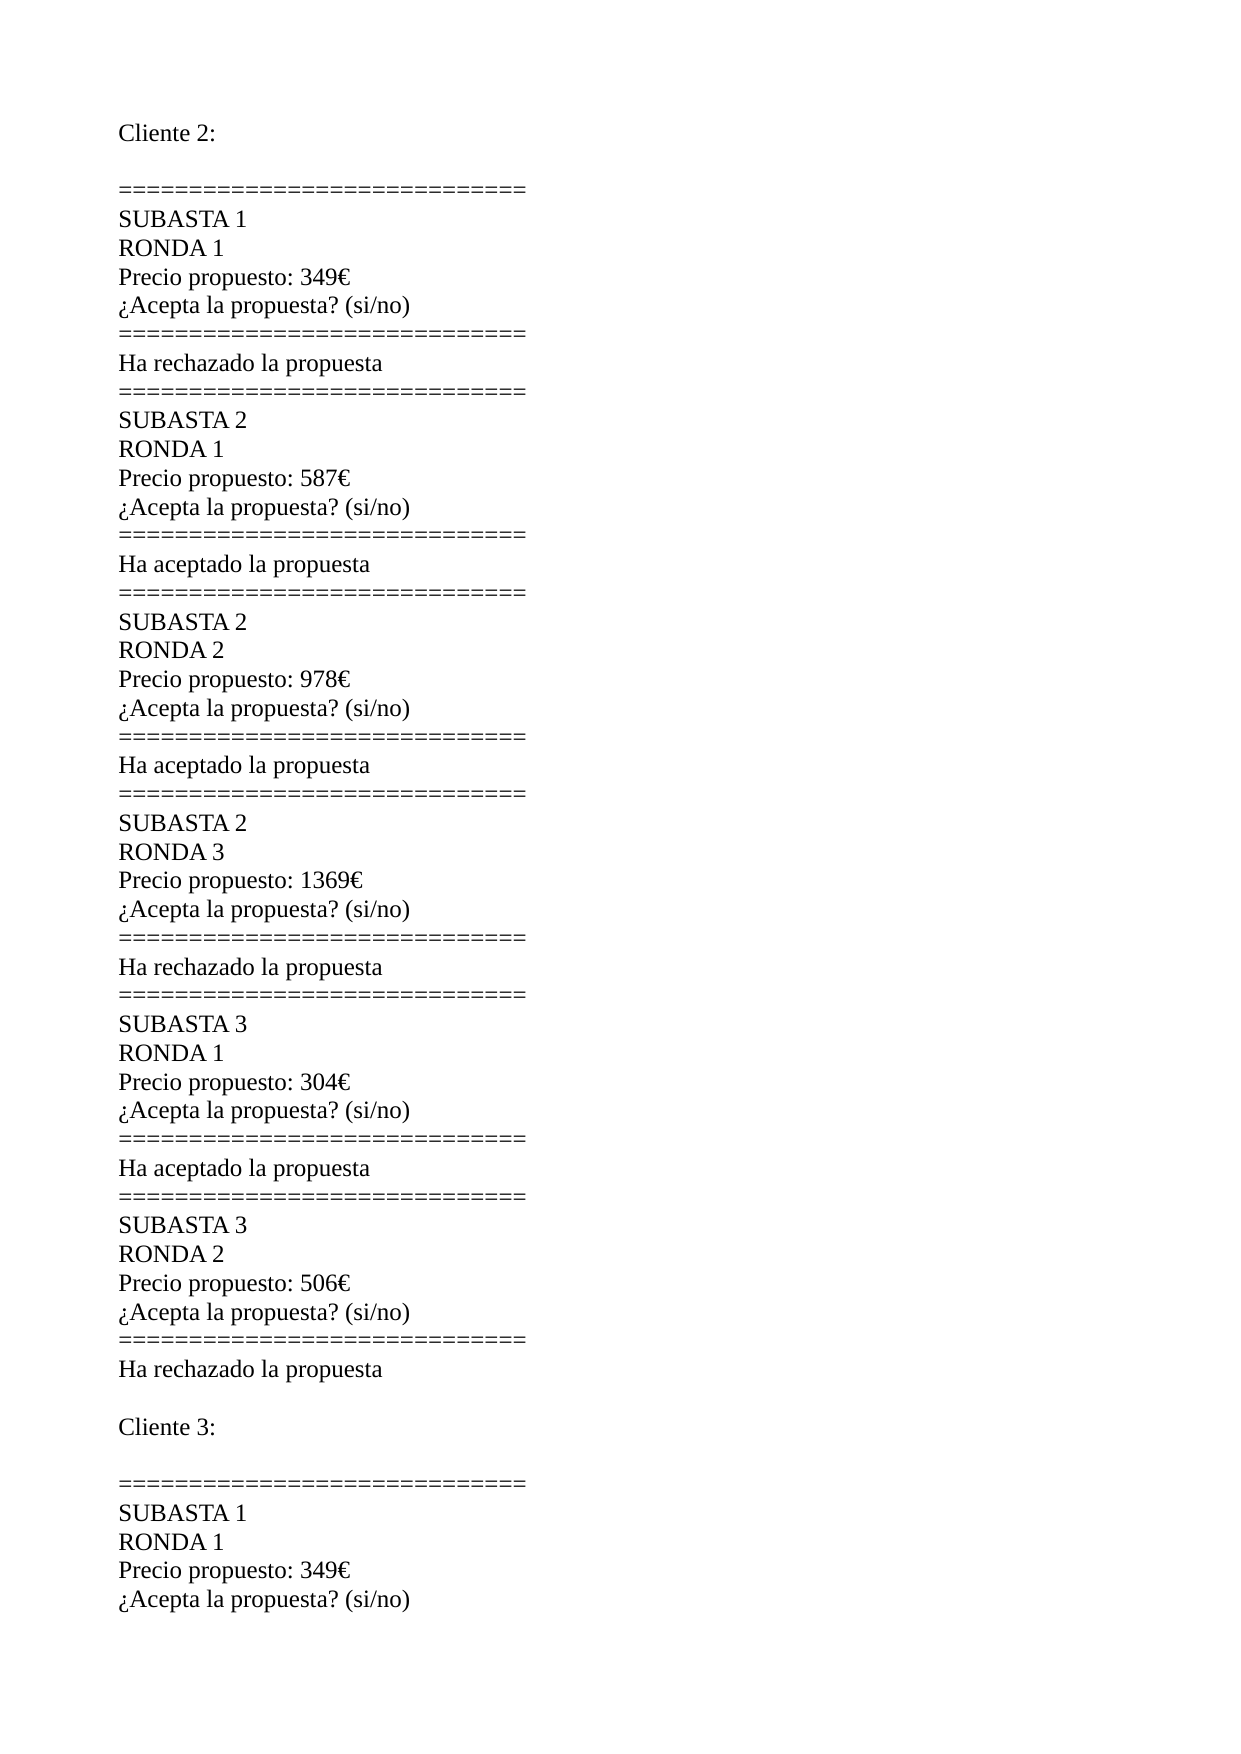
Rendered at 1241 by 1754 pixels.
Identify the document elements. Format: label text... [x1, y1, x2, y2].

text Precio propuesto: 1369€ [118, 866, 1122, 894]
text ============================= [118, 923, 1122, 952]
text ============================= [118, 521, 1122, 549]
text Precio propuesto: 304€ [118, 1067, 1122, 1096]
text ¿Acepta la propuesta? (si/no) [118, 693, 1122, 722]
text RONDA 1 [118, 1527, 1122, 1556]
text Ha aceptado la propuesta [118, 549, 1122, 578]
text ============================= [118, 319, 1122, 348]
text SUBASTA 1 [118, 1498, 1122, 1527]
text ============================= [118, 176, 1122, 204]
text RONDA 2 [118, 1239, 1122, 1268]
text ¿Acepta la propuesta? (si/no) [118, 894, 1122, 923]
text SUBASTA 2 [118, 808, 1122, 837]
text RONDA 2 [118, 636, 1122, 664]
text Ha rechazado la propuesta [118, 952, 1122, 981]
text ============================= [118, 1124, 1122, 1153]
text ¿Acepta la propuesta? (si/no) [118, 1584, 1122, 1613]
text ============================= [118, 981, 1122, 1009]
text Precio propuesto: 506€ [118, 1268, 1122, 1297]
text ============================= [118, 578, 1122, 607]
text ¿Acepta la propuesta? (si/no) [118, 492, 1122, 521]
text ============================= [118, 722, 1122, 751]
text SUBASTA 3 [118, 1009, 1122, 1038]
text Ha rechazado la propuesta [118, 1354, 1122, 1383]
text RONDA 1 [118, 1038, 1122, 1067]
text ============================= [118, 1326, 1122, 1354]
text ¿Acepta la propuesta? (si/no) [118, 1096, 1122, 1124]
text Precio propuesto: 587€ [118, 463, 1122, 492]
text RONDA 1 [118, 434, 1122, 463]
text ¿Acepta la propuesta? (si/no) [118, 1297, 1122, 1326]
text Cliente 3: [118, 1412, 1122, 1441]
text RONDA 3 [118, 837, 1122, 866]
text Precio propuesto: 978€ [118, 664, 1122, 693]
text Precio propuesto: 349€ [118, 262, 1122, 291]
text SUBASTA 2 [118, 406, 1122, 434]
text Precio propuesto: 349€ [118, 1556, 1122, 1584]
text Ha aceptado la propuesta [118, 1153, 1122, 1182]
text ============================= [118, 1182, 1122, 1211]
text ============================= [118, 377, 1122, 406]
text SUBASTA 3 [118, 1211, 1122, 1239]
text RONDA 1 [118, 233, 1122, 262]
text ¿Acepta la propuesta? (si/no) [118, 291, 1122, 319]
text Cliente 2: [118, 118, 1122, 147]
text Ha rechazado la propuesta [118, 348, 1122, 377]
text Ha aceptado la propuesta [118, 751, 1122, 779]
text SUBASTA 2 [118, 607, 1122, 636]
text ============================= [118, 1469, 1122, 1498]
text ============================= [118, 779, 1122, 808]
text SUBASTA 1 [118, 204, 1122, 233]
